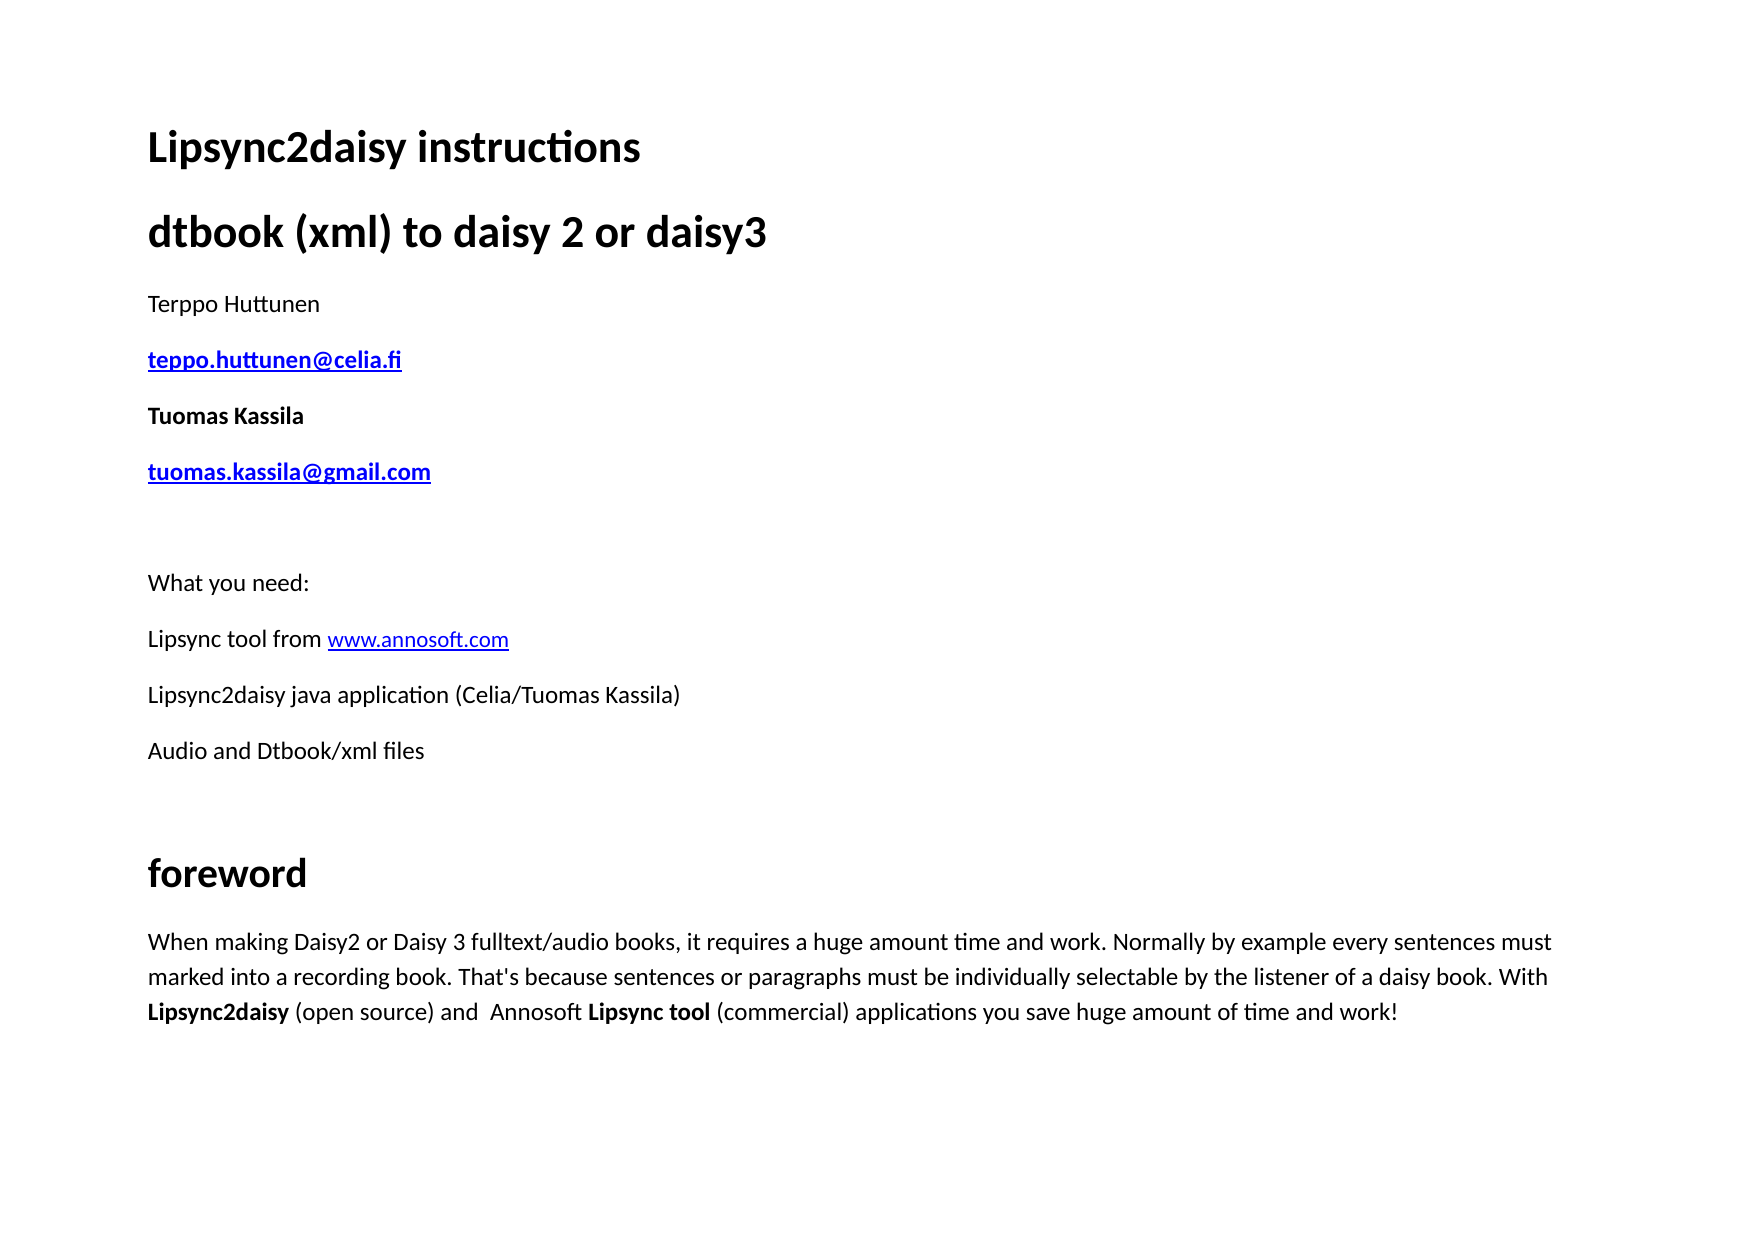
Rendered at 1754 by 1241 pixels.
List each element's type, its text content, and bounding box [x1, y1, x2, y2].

text tuomas.kassila@gmail.com [148, 456, 1606, 486]
text Tuomas Kassila [148, 400, 1606, 431]
text Lipsync2daisy java application (Celia/Tuomas Kassila) [148, 679, 1606, 710]
text When making Daisy2 or Daisy 3 fulltext/audio books, it requires a huge amount time and work. Normally by example every sentences must marked into a recording book. That's because sentences or paragraphs must be individually selectable by the listener of a daisy book. With Lipsync2daisy (open source) and Annosoft Lipsync tool (commercial) applications you save huge amount of time and work! [148, 926, 1606, 1026]
text What you need: [148, 567, 1606, 598]
text teppo.huttunen@celia.fi [148, 344, 1606, 375]
text dtbook (xml) to daisy 2 or daisy3 [148, 203, 1606, 259]
text Lipsync2daisy instructions [148, 118, 1606, 174]
text Terppo Huttunen [148, 288, 1606, 319]
text foreword [148, 847, 1606, 897]
text Lipsync tool from www.annosoft.com [148, 623, 1606, 654]
text Audio and Dtbook/xml files [148, 735, 1606, 766]
